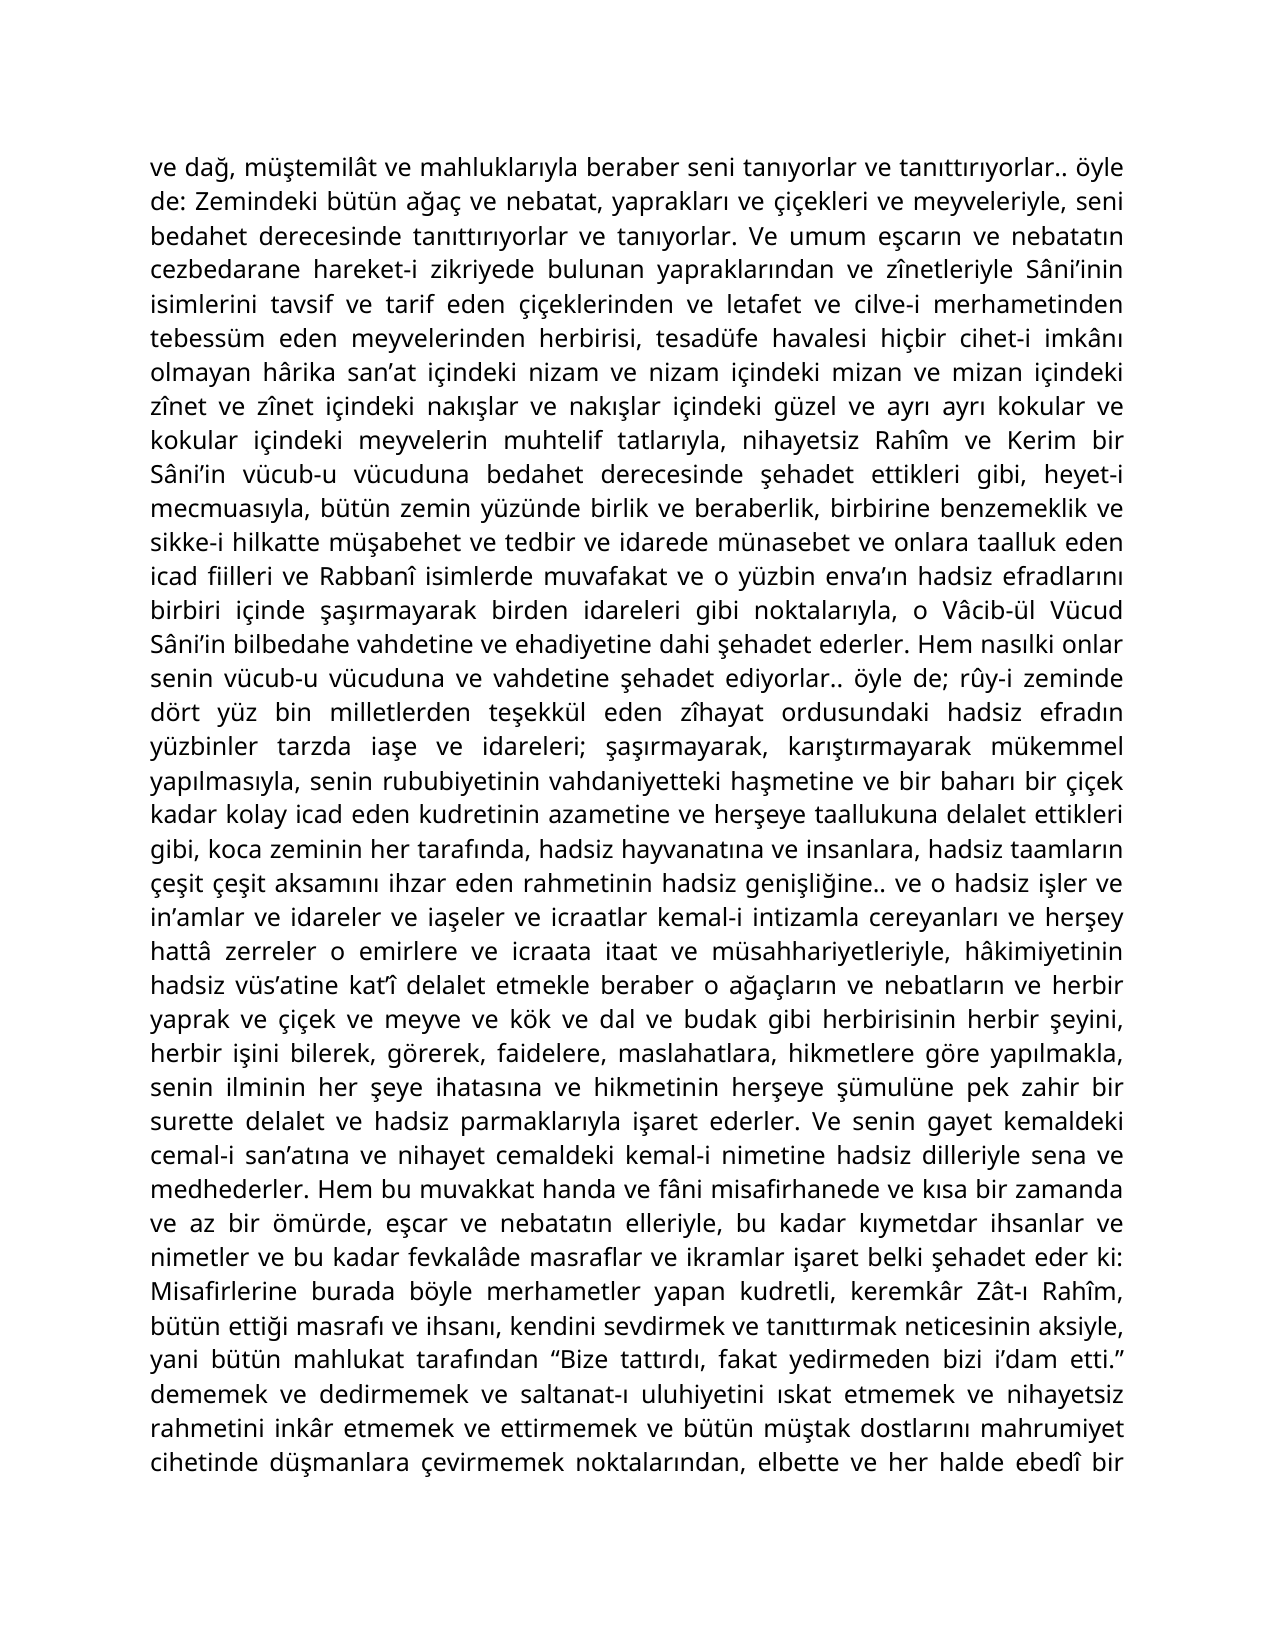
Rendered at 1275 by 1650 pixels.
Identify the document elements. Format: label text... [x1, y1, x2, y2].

text ve dağ, müştemilât ve mahluklarıyla beraber seni tanıyorlar ve tanıttırıyorlar.. öyle de: Zemindeki bütün ağaç ve nebatat, yaprakları ve çiçekleri ve meyveleriyle, seni bedahet derecesinde tanıttırıyorlar ve tanıyorlar. Ve umum eşcarın ve nebatatın cezbedarane hareket-i zikriyede bulunan yapraklarından ve zînetleriyle Sâni’inin isimlerini tavsif ve tarif eden çiçeklerinden ve letafet ve cilve-i merhametinden tebessüm eden meyvelerinden herbirisi, tesadüfe havalesi hiçbir cihet-i imkânı olmayan hârika san’at içindeki nizam ve nizam içindeki mizan ve mizan içindeki zînet ve zînet içindeki nakışlar ve nakışlar içindeki güzel ve ayrı ayrı kokular ve kokular içindeki meyvelerin muhtelif tatlarıyla, nihayetsiz Rahîm ve Kerim bir Sâni’in vücub-u vücuduna bedahet derecesinde şehadet ettikleri gibi, heyet-i mecmuasıyla, bütün zemin yüzünde birlik ve beraberlik, birbirine benzemeklik ve sikke-i hilkatte müşabehet ve tedbir ve idarede münasebet ve onlara taalluk eden icad fiilleri ve Rabbanî isimlerde muvafakat ve o yüzbin enva’ın hadsiz efradlarını birbiri içinde şaşırmayarak birden idareleri gibi noktalarıyla, o Vâcib-ül Vücud Sâni’in bilbedahe vahdetine ve ehadiyetine dahi şehadet ederler. Hem nasılki onlar senin vücub-u vücuduna ve vahdetine şehadet ediyorlar.. öyle de; rûy-i zeminde dört yüz bin milletlerden teşekkül eden zîhayat ordusundaki hadsiz efradın yüzbinler tarzda iaşe ve idareleri; şaşırmayarak, karıştırmayarak mükemmel yapılmasıyla, senin rububiyetinin vahdaniyetteki haşmetine ve bir baharı bir çiçek kadar kolay icad eden kudretinin azametine ve herşeye taallukuna delalet ettikleri gibi, koca zeminin her tarafında, hadsiz hayvanatına ve insanlara, hadsiz taamların çeşit çeşit aksamını ihzar eden rahmetinin hadsiz genişliğine.. ve o hadsiz işler ve in’amlar ve idareler ve iaşeler ve icraatlar kemal-i intizamla cereyanları ve herşey hattâ zerreler o emirlere ve icraata itaat ve müsahhariyetleriyle, hâkimiyetinin hadsiz vüs’atine kat’î delalet etmekle beraber o ağaçların ve nebatların ve herbir yaprak ve çiçek ve meyve ve kök ve dal ve budak gibi herbirisinin herbir şeyini, herbir işini bilerek, görerek, faidelere, maslahatlara, hikmetlere göre yapılmakla, senin ilminin her şeye ihatasına ve hikmetinin herşeye şümulüne pek zahir bir surette delalet ve hadsiz parmaklarıyla işaret ederler. Ve senin gayet kemaldeki cemal-i san’atına ve nihayet cemaldeki kemal-i nimetine hadsiz dilleriyle sena ve medhederler. Hem bu muvakkat handa ve fâni misafirhanede ve kısa bir zamanda ve az bir ömürde, eşcar ve nebatatın elleriyle, bu kadar kıymetdar ihsanlar ve nimetler ve bu kadar fevkalâde masraflar ve ikramlar işaret belki şehadet eder ki: Misafirlerine burada böyle merhametler yapan kudretli, keremkâr Zât-ı Rahîm, bütün ettiği masrafı ve ihsanı, kendini sevdirmek ve tanıttırmak neticesinin aksiyle, yani bütün mahlukat tarafından “Bize tattırdı, fakat yedirmeden bizi i’dam etti.” dememek ve dedirmemek ve saltanat-ı uluhiyetini ıskat etmemek ve nihayetsiz rahmetini inkâr etmemek ve ettirmemek ve bütün müştak dostlarını mahrumiyet cihetinde düşmanlara çevirmemek noktalarından, elbette ve her halde ebedî bir [150, 150, 1125, 1478]
